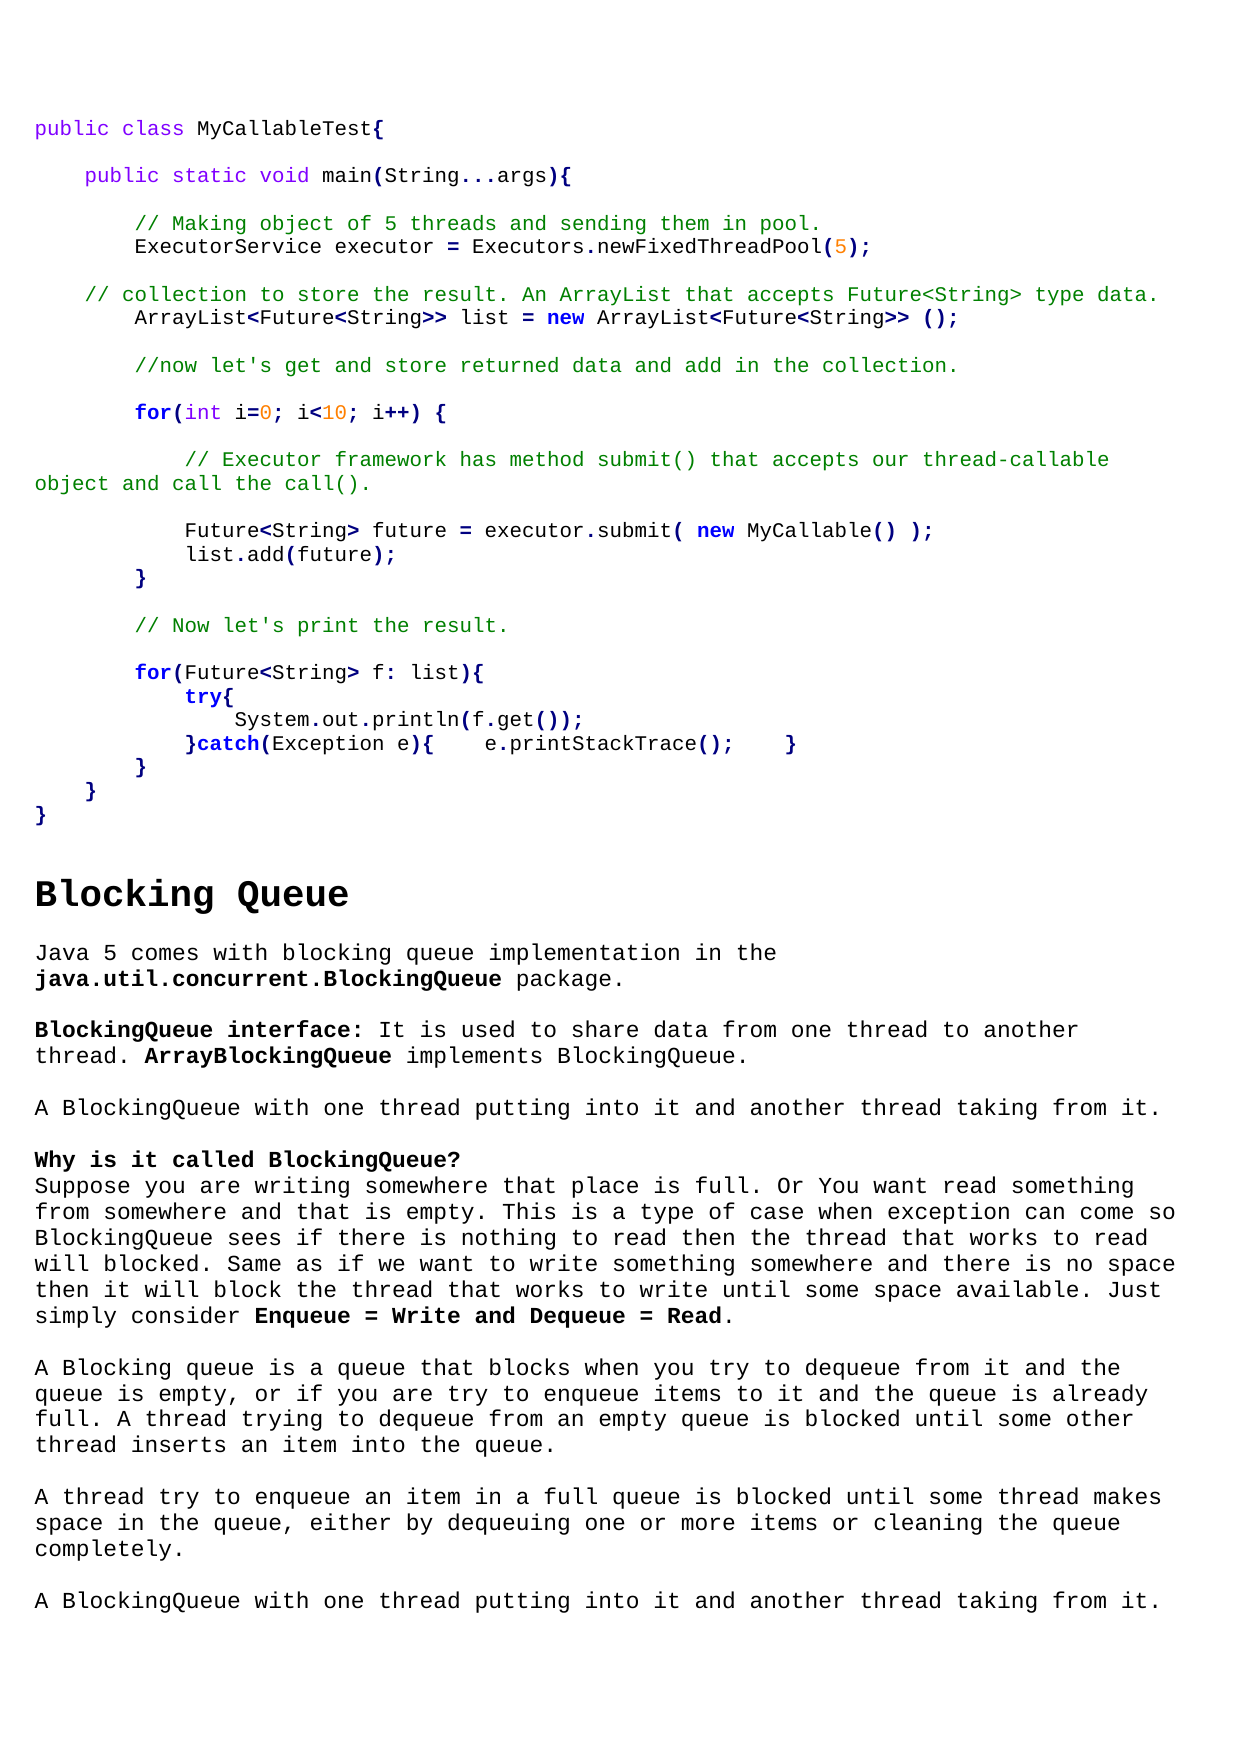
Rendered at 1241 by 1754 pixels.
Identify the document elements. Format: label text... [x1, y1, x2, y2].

text try{ [34, 686, 1187, 709]
text // collection to store the result. An ArrayList that accepts Future<String> type data. [34, 284, 1187, 307]
text } [34, 757, 1187, 780]
text }catch(Exception e){ e.printStackTrace(); } [34, 733, 1187, 757]
text Suppose you are writing somewhere that place is full. Or You want read something from somewhere and that is empty. This is a type of case when exception can come so BlockingQueue sees if there is nothing to read then the thread that works to read [34, 1174, 1187, 1252]
text list.add(future); [34, 544, 1187, 567]
text // Executor framework has method submit() that accepts our thread-callable object and call the call(). [34, 449, 1187, 496]
text //now let's get and store returned data and add in the collection. [34, 354, 1187, 378]
text } [34, 804, 1187, 827]
text Why is it called BlockingQueue? [34, 1148, 1187, 1174]
text Java 5 comes with blocking queue implementation in the java.util.concurrent.BlockingQueue package. [34, 941, 1187, 993]
text } [34, 567, 1187, 591]
text for(int i=0; i<10; i++) { [34, 402, 1187, 426]
text will blocked. Same as if we want to write something somewhere and there is no space then it will block the thread that works to write until some space available. Just simply consider Enqueue = Write and Dequeue = Read. [34, 1252, 1187, 1330]
text public class MyCallableTest{ [34, 118, 1187, 142]
text System.out.println(f.get()); [34, 709, 1187, 733]
text A BlockingQueue with one thread putting into it and another thread taking from it. [34, 1097, 1187, 1122]
text A thread try to enqueue an item in a full queue is blocked until some thread makes space in the queue, either by dequeuing one or more items or cleaning the queue completely. [34, 1486, 1187, 1563]
text A Blocking queue is a queue that blocks when you try to dequeue from it and the queue is empty, or if you are try to enqueue items to it and the queue is already full. A thread trying to dequeue from an empty queue is blocked until some other thread inserts an item into the queue. [34, 1356, 1187, 1460]
text Future<String> future = executor.submit( new MyCallable() ); [34, 520, 1187, 544]
text ArrayList<Future<String>> list = new ArrayList<Future<String>> (); [34, 307, 1187, 331]
text } [34, 780, 1187, 804]
text public static void main(String...args){ [34, 165, 1187, 189]
text // Making object of 5 threads and sending them in pool. [34, 213, 1187, 236]
text ExecutorService executor = Executors.newFixedThreadPool(5); [34, 236, 1187, 260]
text for(Future<String> f: list){ [34, 662, 1187, 686]
text // Now let's print the result. [34, 615, 1187, 638]
text Blocking Queue [34, 875, 1187, 917]
text BlockingQueue interface: It is used to share data from one thread to another thread. ArrayBlockingQueue implements BlockingQueue. [34, 1019, 1187, 1071]
text A BlockingQueue with one thread putting into it and another thread taking from it. [34, 1589, 1187, 1615]
